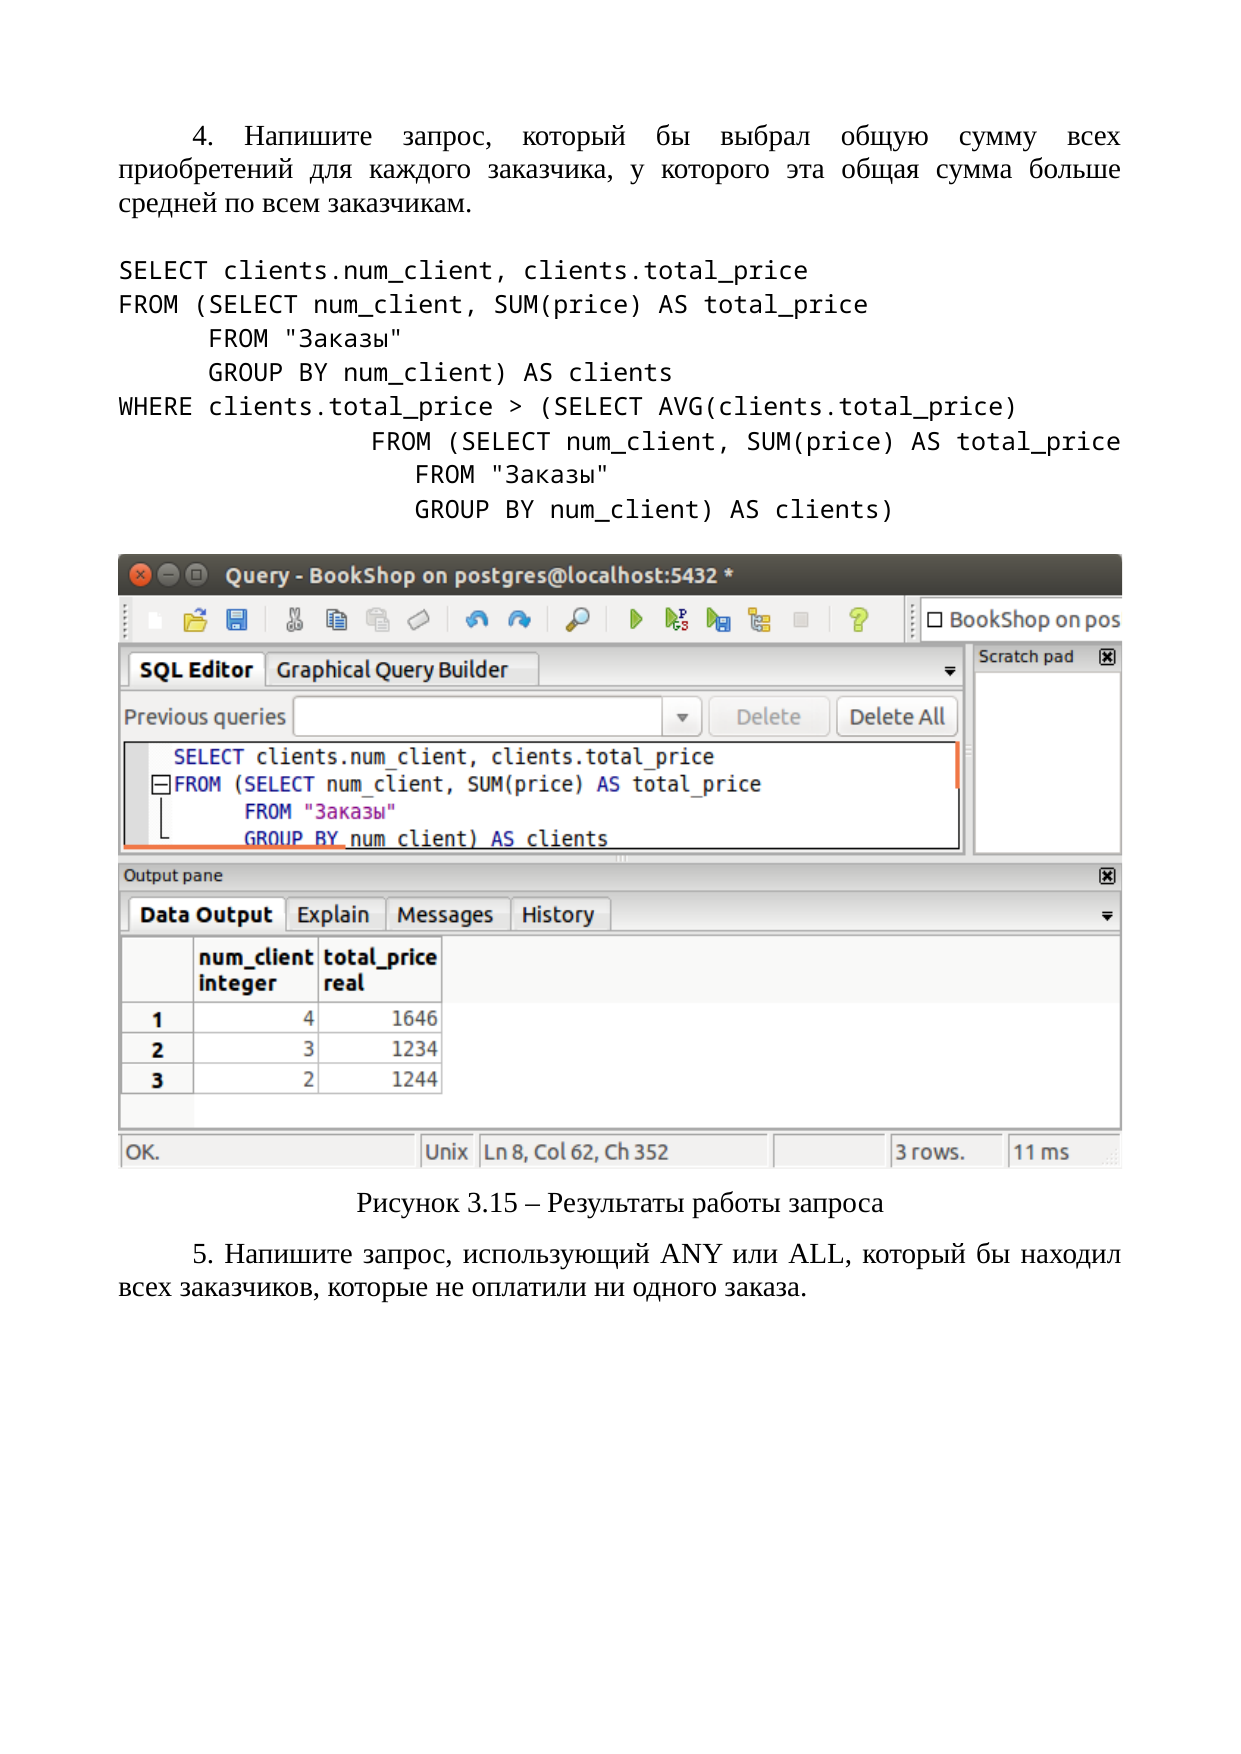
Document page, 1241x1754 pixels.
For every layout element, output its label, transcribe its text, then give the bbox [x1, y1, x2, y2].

text SELECT clients.num_client, clients.total_price [118, 253, 1122, 287]
text FROM (SELECT num_client, SUM(price) AS total_price [118, 423, 1122, 457]
picture [118, 554, 1123, 1169]
text GROUP BY num_client) AS clients) [118, 491, 1122, 525]
text FROM "Заказы" [118, 457, 1122, 491]
text FROM "Заказы" [118, 321, 1122, 355]
text 4. Напишите запрос, который бы выбрал общую сумму всех приобретений для каждого заказчика, у которого эта общая сумма больше средней по всем заказчикам. [118, 118, 1122, 219]
text FROM (SELECT num_client, SUM(price) AS total_price [118, 287, 1122, 321]
text 5. Напишите запрос, использующий ANY или ALL, который бы находил всех заказчиков, которые не оплатили ни одного заказа. [118, 1236, 1122, 1303]
text GROUP BY num_client) AS clients [118, 355, 1122, 389]
text Рисунок 3.15 – Результаты работы запроса [118, 1169, 1122, 1219]
text WHERE clients.total_price > (SELECT AVG(clients.total_price) [118, 389, 1122, 423]
